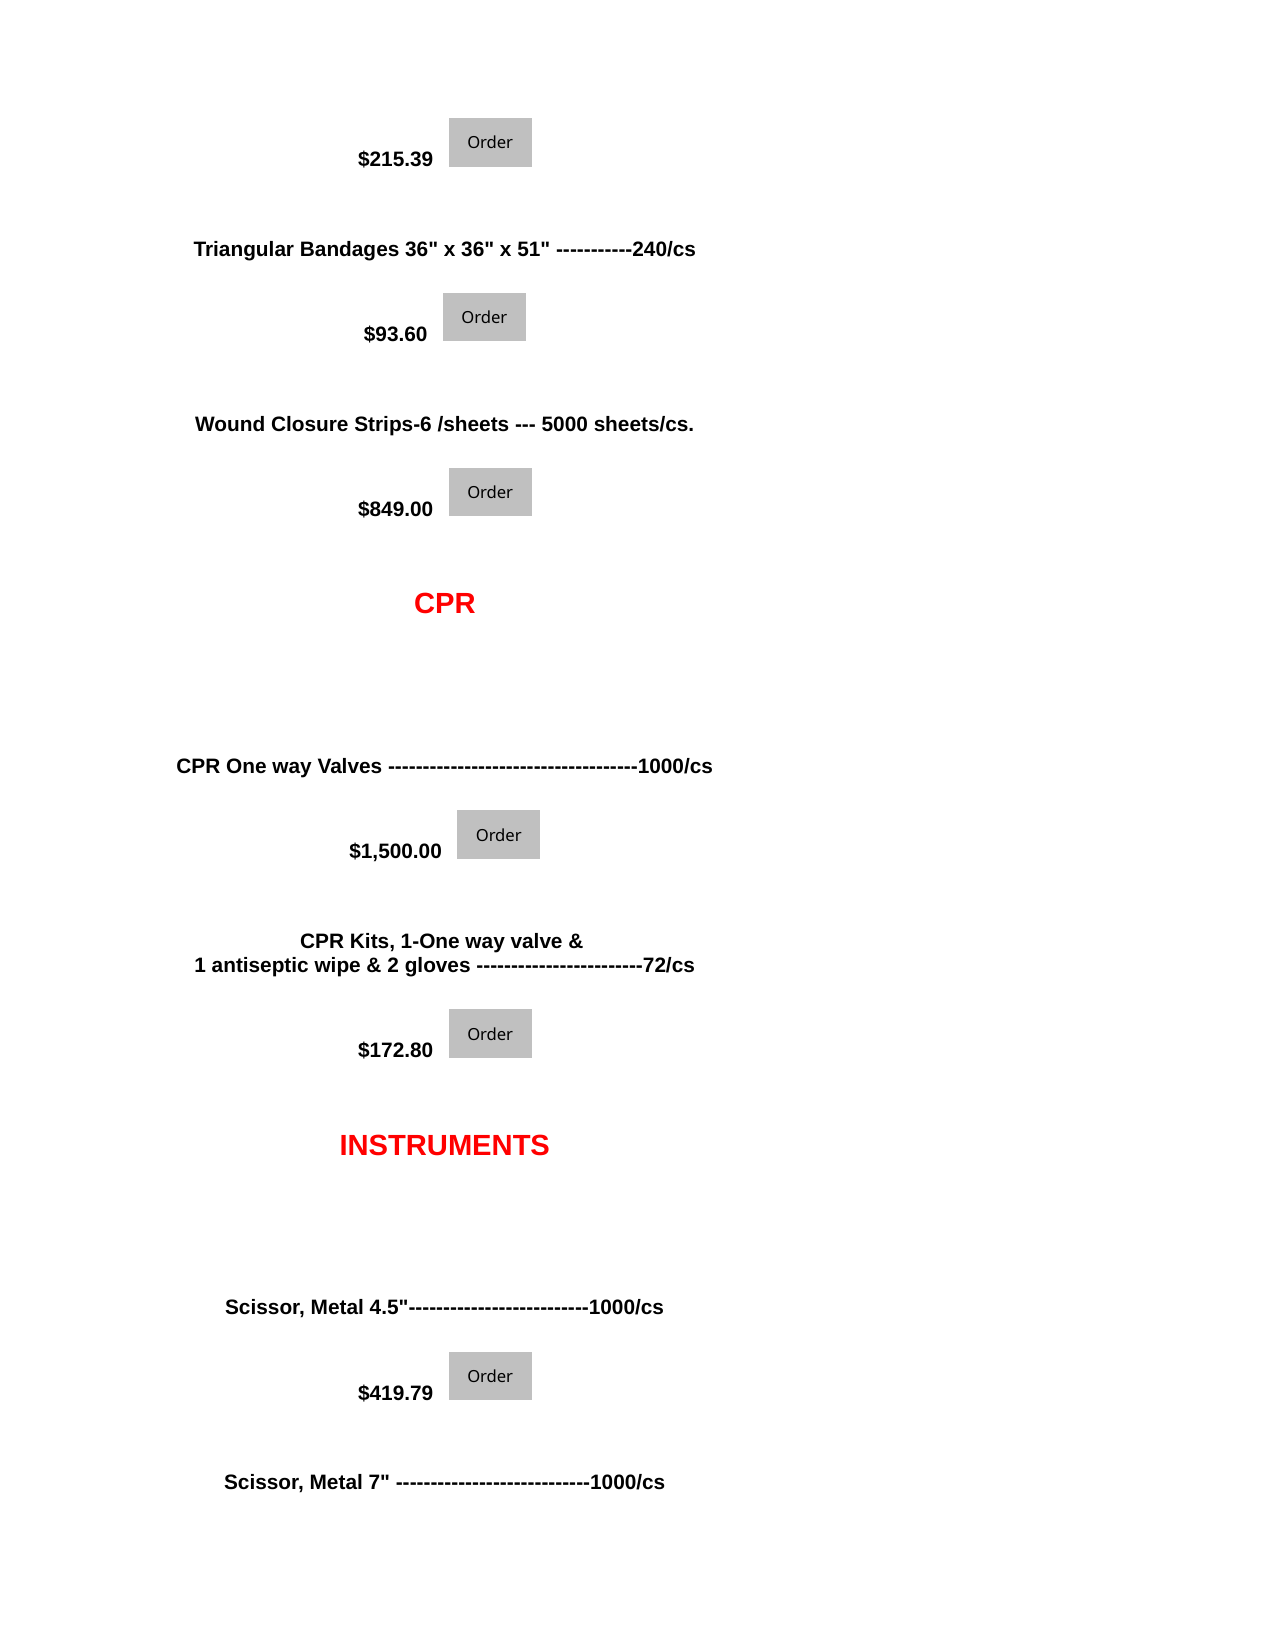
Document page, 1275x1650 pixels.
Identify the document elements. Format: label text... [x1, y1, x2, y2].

table_cell [118, 916, 771, 924]
table_cell Wound Closure Strips-6 /sheets --- 5000 sheets/cs. $849.00 [118, 411, 771, 550]
table_cell Scissor, Metal 4.5"--------------------------1000/cs $419.79 [118, 1295, 771, 1434]
table_cell [118, 893, 771, 916]
table_cell [118, 550, 771, 574]
table_cell [118, 232, 771, 236]
table_cell [118, 574, 771, 581]
table_cell Triangular Bandages 36" x 36" x 51" -----------240/cs $93.60 [118, 236, 771, 375]
table_cell [118, 1123, 771, 1128]
table_cell [118, 924, 771, 929]
table_cell [118, 1290, 771, 1295]
table_cell CPR Kits, 1-One way valve & 1 antiseptic wipe & 2 gloves ------------------------72/cs $172.80 [118, 929, 771, 1092]
table_cell CPR One way Valves ------------------------------------1000/cs $1,500.00 [118, 754, 771, 893]
table_cell [118, 200, 771, 224]
table_cell CPR [118, 586, 771, 718]
table_cell [118, 1283, 771, 1290]
table_cell [118, 407, 771, 411]
table_cell [118, 399, 771, 407]
table_cell [118, 581, 771, 586]
table_cell [118, 224, 771, 232]
table_cell Scissor, Metal 7" ----------------------------1000/cs $1,500.00 [118, 1470, 771, 1527]
table_cell [118, 1458, 771, 1465]
table_cell INSTRUMENTS [118, 1128, 771, 1259]
table_cell [118, 718, 771, 741]
table_cell [118, 1434, 771, 1457]
table_cell [118, 1465, 771, 1470]
table_cell [118, 749, 771, 754]
table_cell [118, 1259, 771, 1283]
table_cell [118, 741, 771, 749]
table_cell [118, 1115, 771, 1123]
table_cell [118, 375, 771, 399]
table_cell [118, 1092, 771, 1115]
table_cell Ace Type Bandages 2" ------------------------------ 500/cs $215.39 [118, 118, 771, 200]
